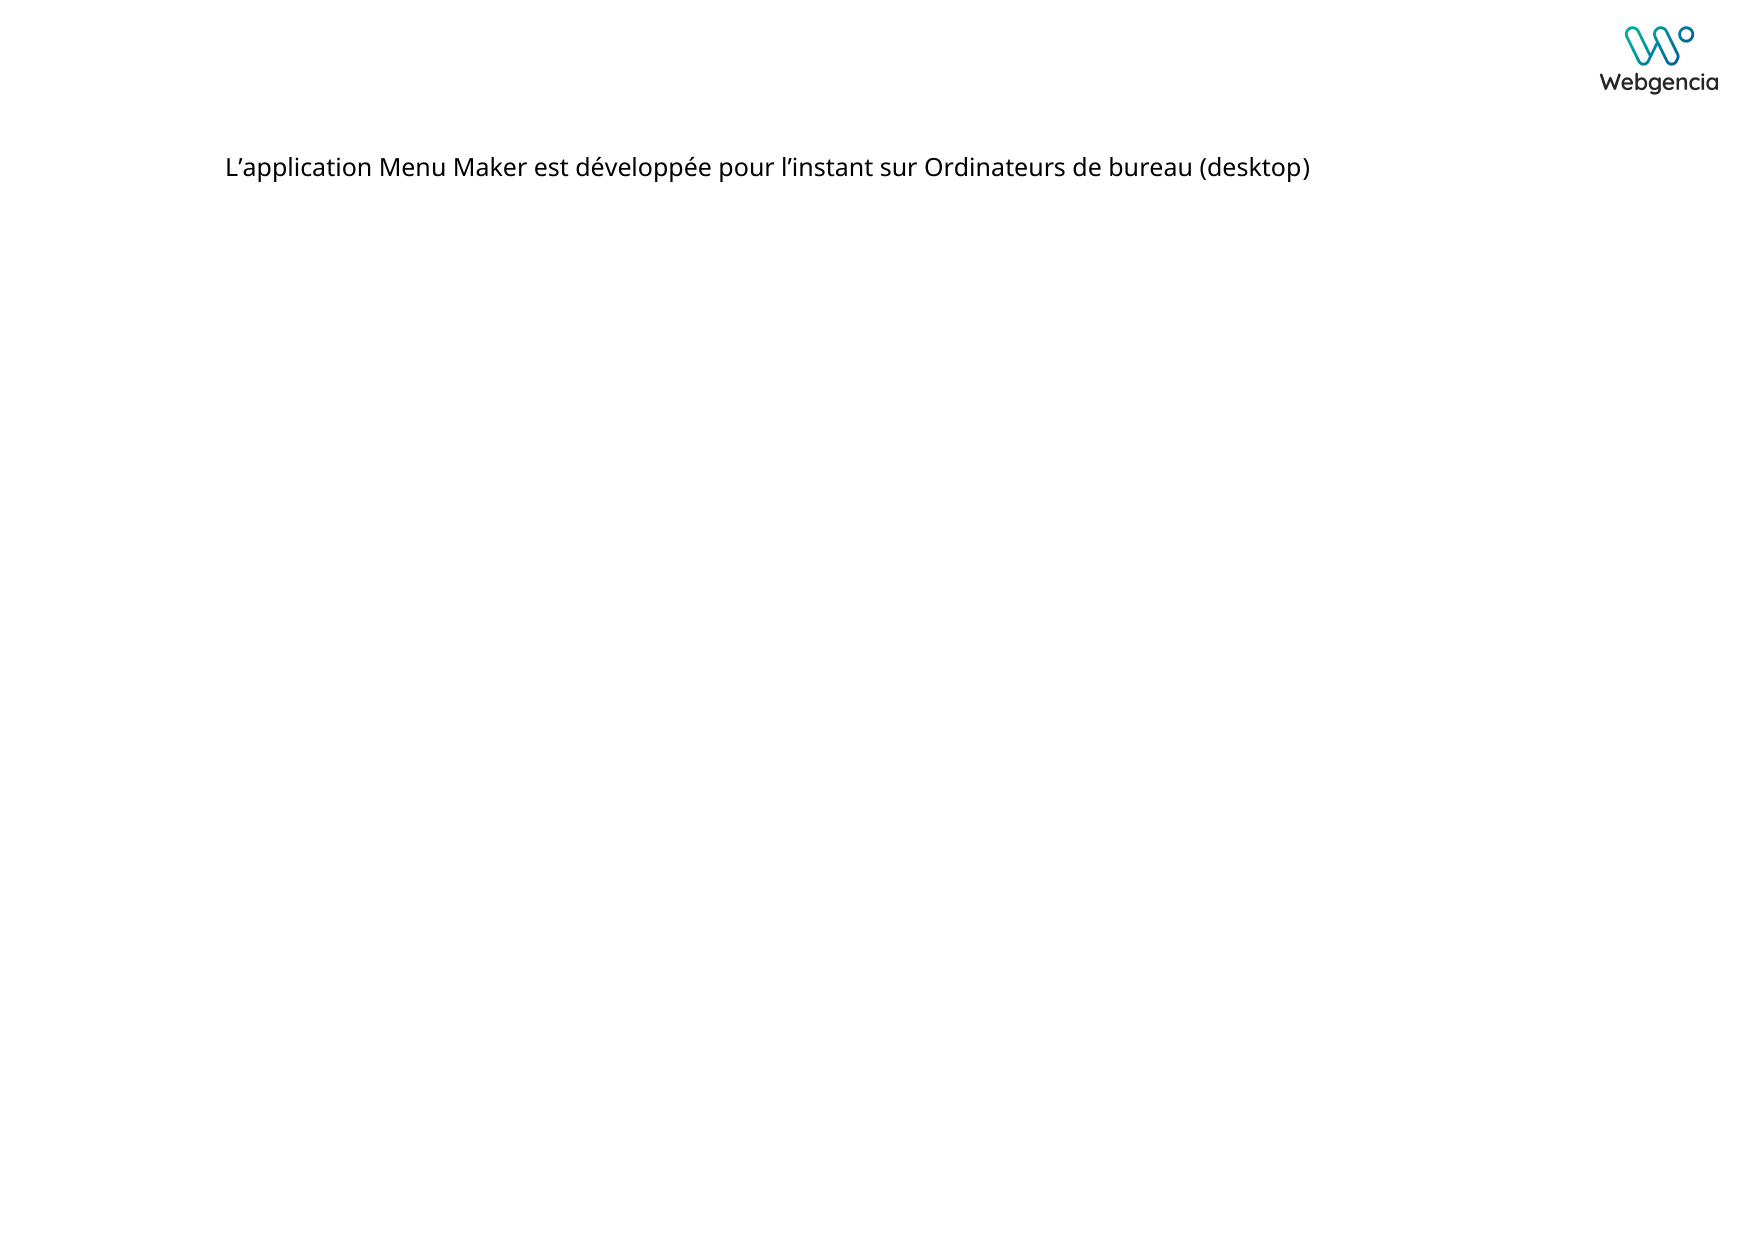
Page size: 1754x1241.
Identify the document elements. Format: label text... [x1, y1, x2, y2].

text L’application Menu Maker est développée pour l’instant sur Ordinateurs de bureau (desktop) [225, 150, 1604, 184]
